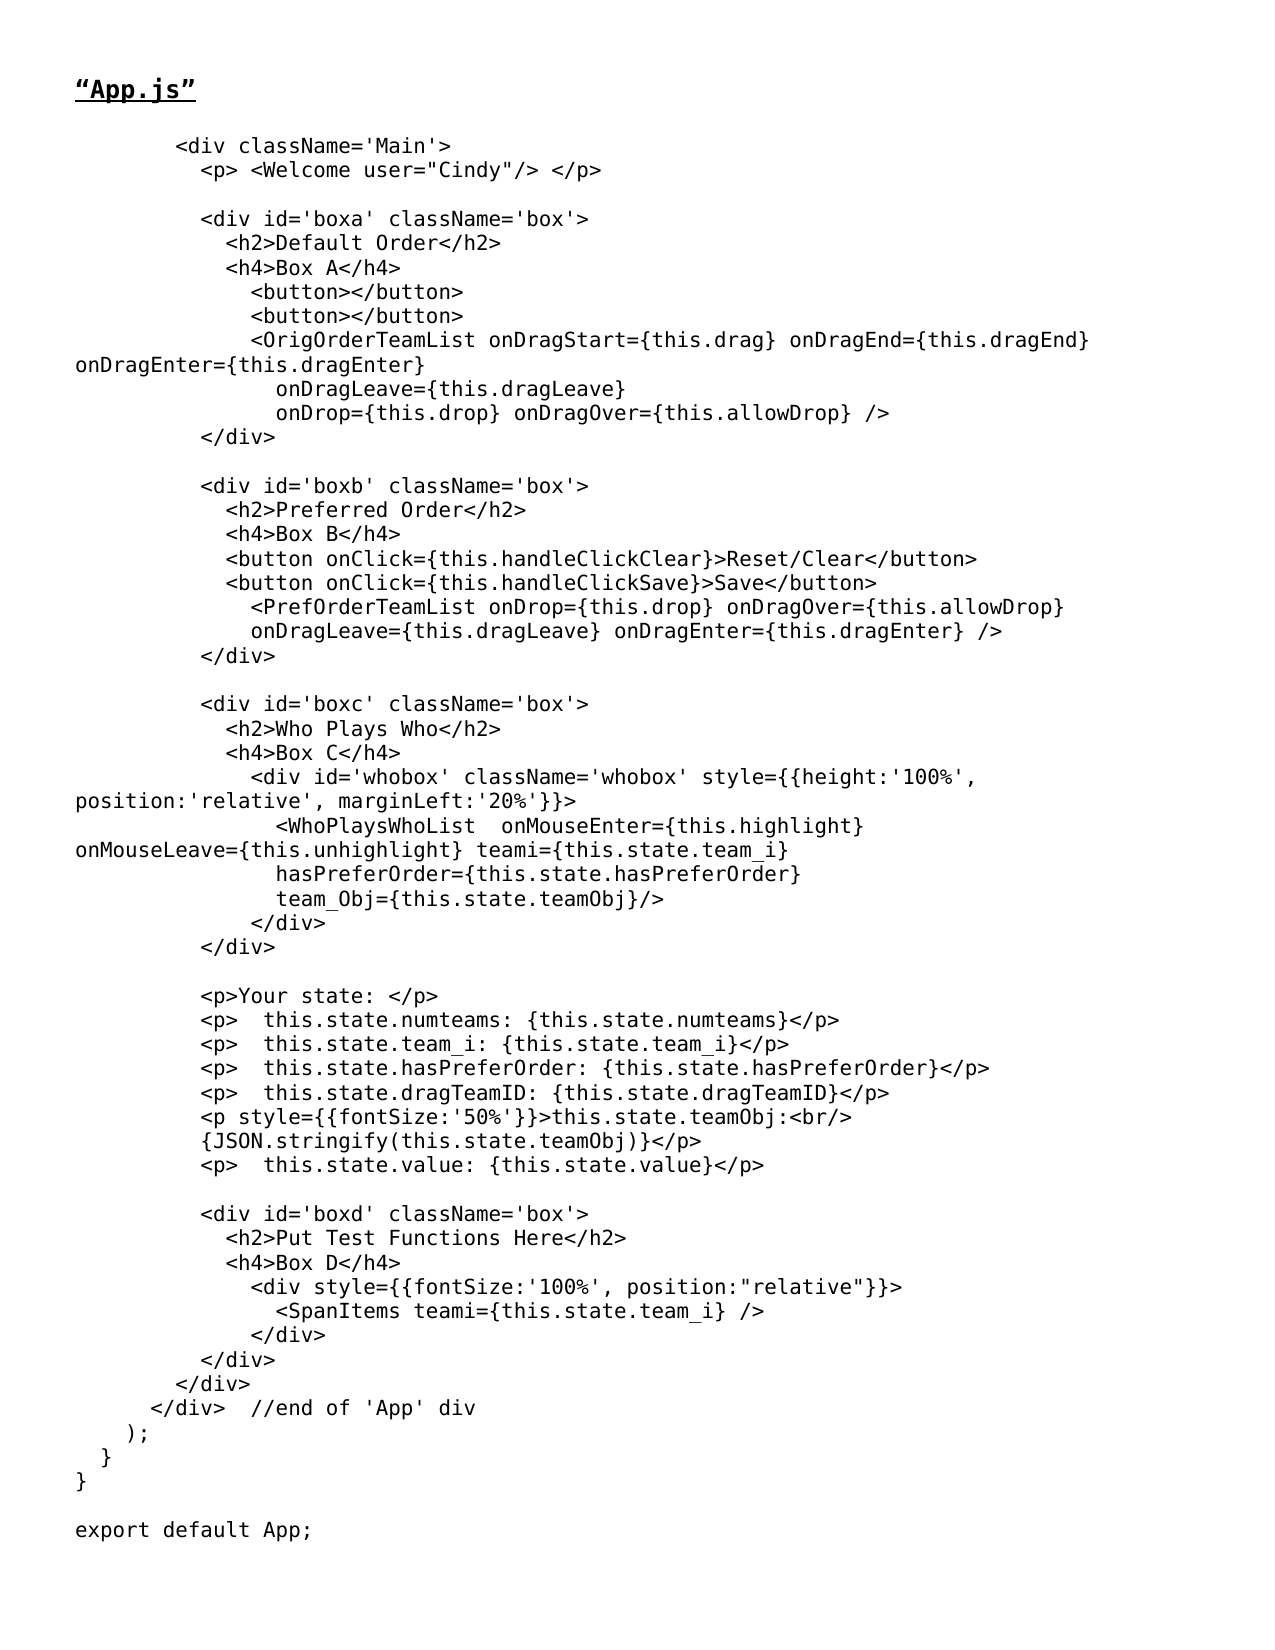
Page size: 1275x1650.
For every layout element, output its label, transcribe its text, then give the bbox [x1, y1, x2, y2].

text ); [75, 1421, 1200, 1445]
text <h2>Preferred Order</h2> [75, 498, 1200, 522]
text <div className='Main'> [75, 134, 1200, 158]
text <button onClick={this.handleClickClear}>Reset/Clear</button> [75, 547, 1200, 571]
text <p style={{fontSize:'50%'}}>this.state.teamObj:<br/> [75, 1105, 1200, 1129]
text <button onClick={this.handleClickSave}>Save</button> [75, 571, 1200, 595]
text onDrop={this.drop} onDragOver={this.allowDrop} /> [75, 401, 1200, 425]
text <div id='boxa' className='box'> [75, 207, 1200, 231]
text export default App; [75, 1518, 1200, 1542]
text <button></button> [75, 280, 1200, 304]
text <p> this.state.value: {this.state.value}</p> [75, 1153, 1200, 1178]
text <p> <Welcome user="Cindy"/> </p> [75, 158, 1200, 183]
text <SpanItems teami={this.state.team_i} /> [75, 1299, 1200, 1323]
text {JSON.stringify(this.state.teamObj)}</p> [75, 1129, 1200, 1153]
text </div> [75, 644, 1200, 668]
text </div> [75, 1372, 1200, 1396]
text onDragLeave={this.dragLeave} [75, 377, 1200, 401]
text <OrigOrderTeamList onDragStart={this.drag} onDragEnd={this.dragEnd} onDragEnter={this.dragEnter} [75, 328, 1200, 377]
text <div id='boxd' className='box'> [75, 1202, 1200, 1226]
text } [75, 1469, 1200, 1493]
text <p> this.state.team_i: {this.state.team_i}</p> [75, 1032, 1200, 1056]
text <h2>Put Test Functions Here</h2> [75, 1226, 1200, 1251]
text <WhoPlaysWhoList onMouseEnter={this.highlight} onMouseLeave={this.unhighlight} teami={this.state.team_i} [75, 814, 1200, 862]
text </div> //end of 'App' div [75, 1396, 1200, 1421]
text <p> this.state.dragTeamID: {this.state.dragTeamID}</p> [75, 1081, 1200, 1105]
text <h2>Default Order</h2> [75, 231, 1200, 256]
text <h4>Box C</h4> [75, 741, 1200, 765]
text </div> [75, 935, 1200, 959]
text <p> this.state.numteams: {this.state.numteams}</p> [75, 1008, 1200, 1032]
text <div id='boxb' className='box'> [75, 474, 1200, 498]
text <div style={{fontSize:'100%', position:"relative"}}> [75, 1275, 1200, 1299]
text <h4>Box D</h4> [75, 1251, 1200, 1275]
text <h2>Who Plays Who</h2> [75, 717, 1200, 741]
text <PrefOrderTeamList onDrop={this.drop} onDragOver={this.allowDrop} [75, 595, 1200, 619]
text </div> [75, 1323, 1200, 1348]
text team_Obj={this.state.teamObj}/> [75, 887, 1200, 911]
text </div> [75, 425, 1200, 450]
text hasPreferOrder={this.state.hasPreferOrder} [75, 862, 1200, 887]
text onDragLeave={this.dragLeave} onDragEnter={this.dragEnter} /> [75, 619, 1200, 644]
text <h4>Box B</h4> [75, 522, 1200, 547]
text <h4>Box A</h4> [75, 256, 1200, 280]
text <div id='whobox' className='whobox' style={{height:'100%', position:'relative', marginLeft:'20%'}}> [75, 765, 1200, 814]
text </div> [75, 911, 1200, 935]
text } [75, 1445, 1200, 1469]
text <div id='boxc' className='box'> [75, 692, 1200, 717]
text <button></button> [75, 304, 1200, 328]
text <p> this.state.hasPreferOrder: {this.state.hasPreferOrder}</p> [75, 1056, 1200, 1081]
text <p>Your state: </p> [75, 984, 1200, 1008]
text </div> [75, 1348, 1200, 1372]
